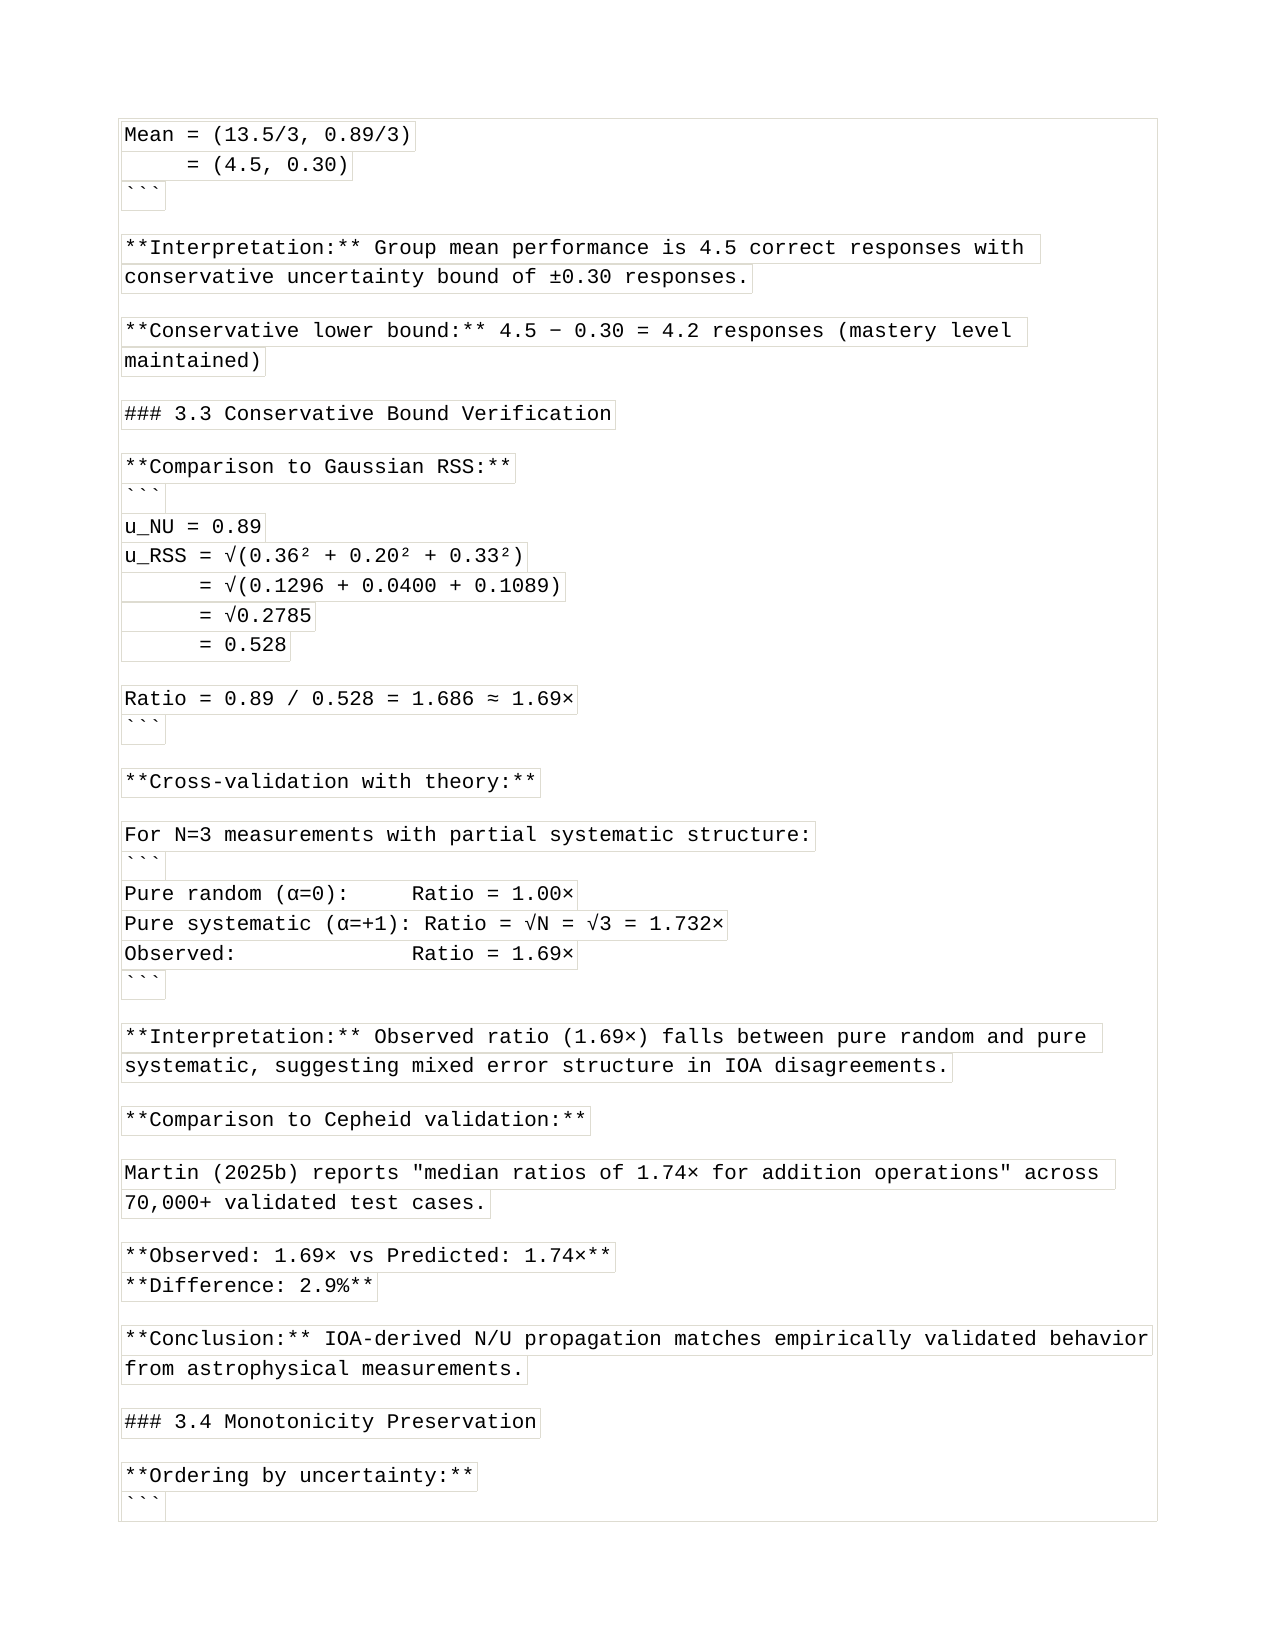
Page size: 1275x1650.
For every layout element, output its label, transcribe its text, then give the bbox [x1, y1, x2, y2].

text **Observed: 1.69× vs Predicted: 1.74×** [119, 1239, 1157, 1269]
text ``` [122, 182, 165, 210]
text = √(0.1296 + 0.0400 + 0.1089) [122, 573, 565, 599]
text **Interpretation:** Group mean performance is 4.5 correct responses with conservative uncertainty bound of ±0.30 responses. [119, 231, 1157, 293]
text ``` [122, 971, 165, 999]
text = √(0.1296 + 0.0400 + 0.1089) [528, 569, 1157, 599]
text ### 3.4 Monotonicity Preservation [119, 1405, 1157, 1438]
text [166, 966, 1157, 999]
text **Comparison to Gaussian RSS:** [119, 450, 1157, 480]
text **Cross-validation with theory:** [119, 765, 1157, 797]
text **Conservative lower bound:** 4.5 − 0.30 = 4.2 responses (mastery level maintained) [119, 314, 1157, 376]
text ``` [122, 848, 1157, 877]
text u_NU = 0.89 [166, 509, 1157, 539]
text Pure random (α=0): Ratio = 1.00× [166, 877, 1157, 907]
text **Conclusion:** IOA-derived N/U propagation matches empirically validated behavior from astrophysical measurements. [119, 1322, 1157, 1384]
text Ratio = 0.89 / 0.528 = 1.686 ≈ 1.69× [119, 682, 1157, 711]
text Pure systematic (α=+1): Ratio = √N = √3 = 1.732× [122, 911, 727, 937]
text ``` [122, 1492, 165, 1521]
text **Ordering by uncertainty:** [119, 1458, 1157, 1488]
text u_RSS = √(0.36² + 0.20² + 0.33²) [122, 543, 527, 569]
text Observed: Ratio = 1.69× [122, 941, 577, 966]
text [316, 599, 1157, 628]
text = (4.5, 0.30) [122, 148, 1157, 177]
text ### 3.3 Conservative Bound Verification [119, 397, 1157, 429]
text Pure random (α=0): Ratio = 1.00× [122, 881, 577, 907]
text **Interpretation:** Observed ratio (1.69×) falls between pure random and pure systematic, suggesting mixed error structure in IOA disagreements. [119, 1020, 1157, 1082]
text = 0.528 [122, 628, 1157, 661]
text [166, 1488, 1157, 1521]
text u_NU = 0.89 [122, 514, 265, 539]
text **Difference: 2.9%** [122, 1269, 1157, 1302]
text Mean = (13.5/3, 0.89/3) [119, 119, 1157, 148]
text ``` [122, 480, 1157, 509]
text **Comparison to Cepheid validation:** [119, 1103, 1157, 1136]
text For N=3 measurements with partial systematic structure: [119, 818, 1157, 848]
text = √0.2785 [122, 603, 315, 628]
text u_RSS = √(0.36² + 0.20² + 0.33²) [266, 539, 1157, 569]
text [166, 711, 1157, 744]
text [166, 177, 1157, 210]
text Martin (2025b) reports "median ratios of 1.74× for addition operations" across 70,000+ validated test cases. [119, 1156, 1157, 1218]
text ``` [122, 715, 165, 744]
text [578, 937, 1157, 966]
text Pure systematic (α=+1): Ratio = √N = √3 = 1.732× [578, 907, 1157, 937]
